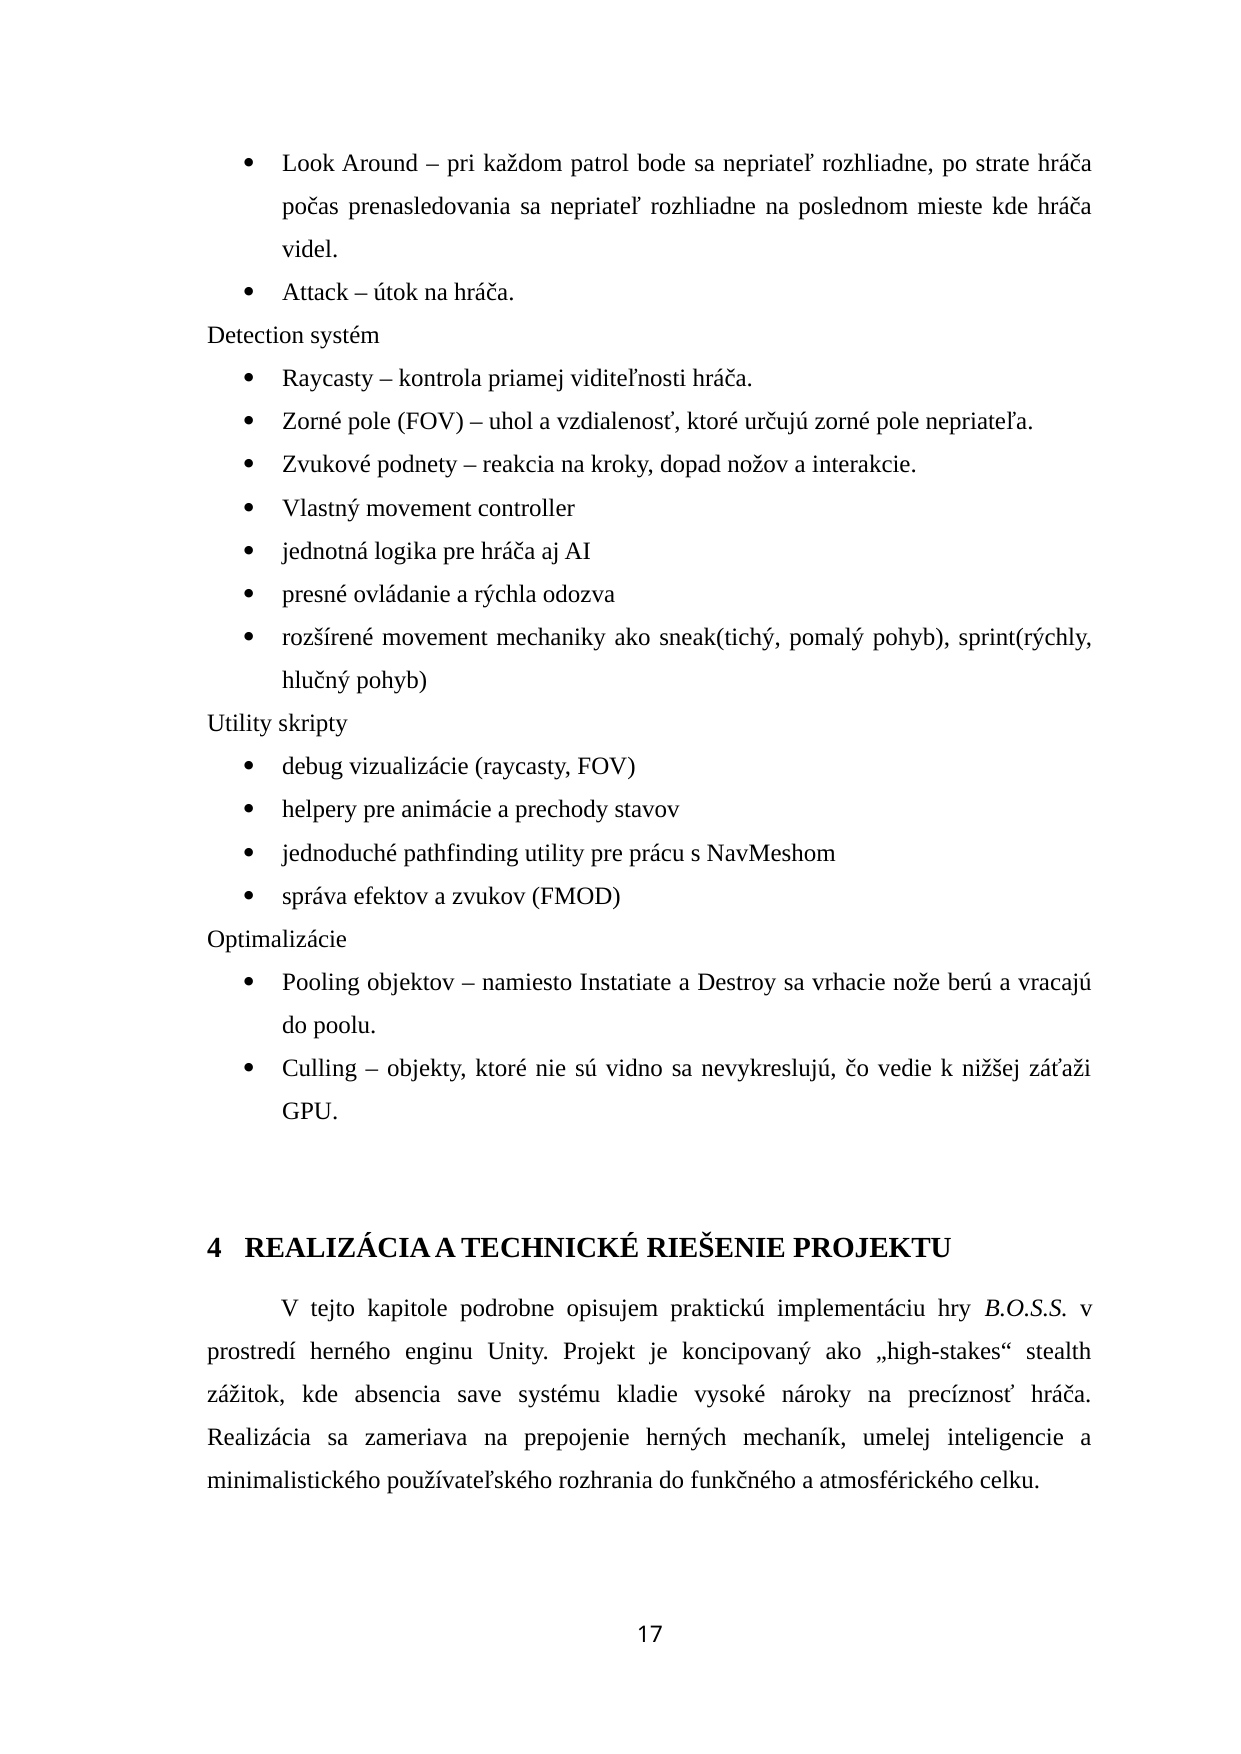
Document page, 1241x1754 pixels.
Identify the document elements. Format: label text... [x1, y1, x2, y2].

list správa efektov a zvukov (FMOD) [244, 881, 1092, 909]
list Vlastný movement controller [244, 493, 1092, 521]
list Pooling objektov – namiesto Instatiate a Destroy sa vrhacie nože berú a vracajú do poolu. [244, 967, 1092, 1039]
list Zorné pole (FOV) – uhol a vzdialenosť, ktoré určujú zorné pole nepriateľa. [244, 406, 1092, 435]
text Detection systém [207, 320, 1092, 349]
list Look Around – pri každom patrol bode sa nepriateľ rozhliadne, po strate hráča počas prenasledovania sa nepriateľ rozhliadne na poslednom mieste kde hráča videl. [244, 148, 1092, 263]
subtitle Realizácia a technické riešenie projektu [207, 1230, 1092, 1263]
text Optimalizácie [207, 924, 1092, 953]
list debug vizualizácie (raycasty, FOV) [244, 751, 1092, 780]
text V tejto kapitole podrobne opisujem praktickú implementáciu hry B.O.S.S. v prostredí herného enginu Unity. Projekt je koncipovaný ako „high-stakes“ stealth zážitok, kde absencia save systému kladie vysoké nároky na precíznosť hráča. Realizácia sa zameriava na prepojenie herných mechaník, umelej inteligencie a minimalistického používateľského rozhrania do funkčného a atmosférického celku. [207, 1293, 1092, 1494]
list helpery pre animácie a prechody stavov [244, 794, 1092, 823]
list Attack – útok na hráča. [244, 277, 1092, 306]
list rozšírené movement mechaniky ako sneak(tichý, pomalý pohyb), sprint(rýchly, hlučný pohyb) [244, 622, 1092, 694]
text Utility skripty [207, 708, 1092, 737]
list Culling – objekty, ktoré nie sú vidno sa nevykreslujú, čo vedie k nižšej záťaži GPU. [244, 1053, 1092, 1125]
list Zvukové podnety – reakcia na kroky, dopad nožov a interakcie. [244, 449, 1092, 478]
list Raycasty – kontrola priamej viditeľnosti hráča. [244, 363, 1092, 392]
list jednoduché pathfinding utility pre prácu s NavMeshom [244, 838, 1092, 866]
list presné ovládanie a rýchla odozva [244, 579, 1092, 608]
list jednotná logika pre hráča aj AI [244, 536, 1092, 564]
